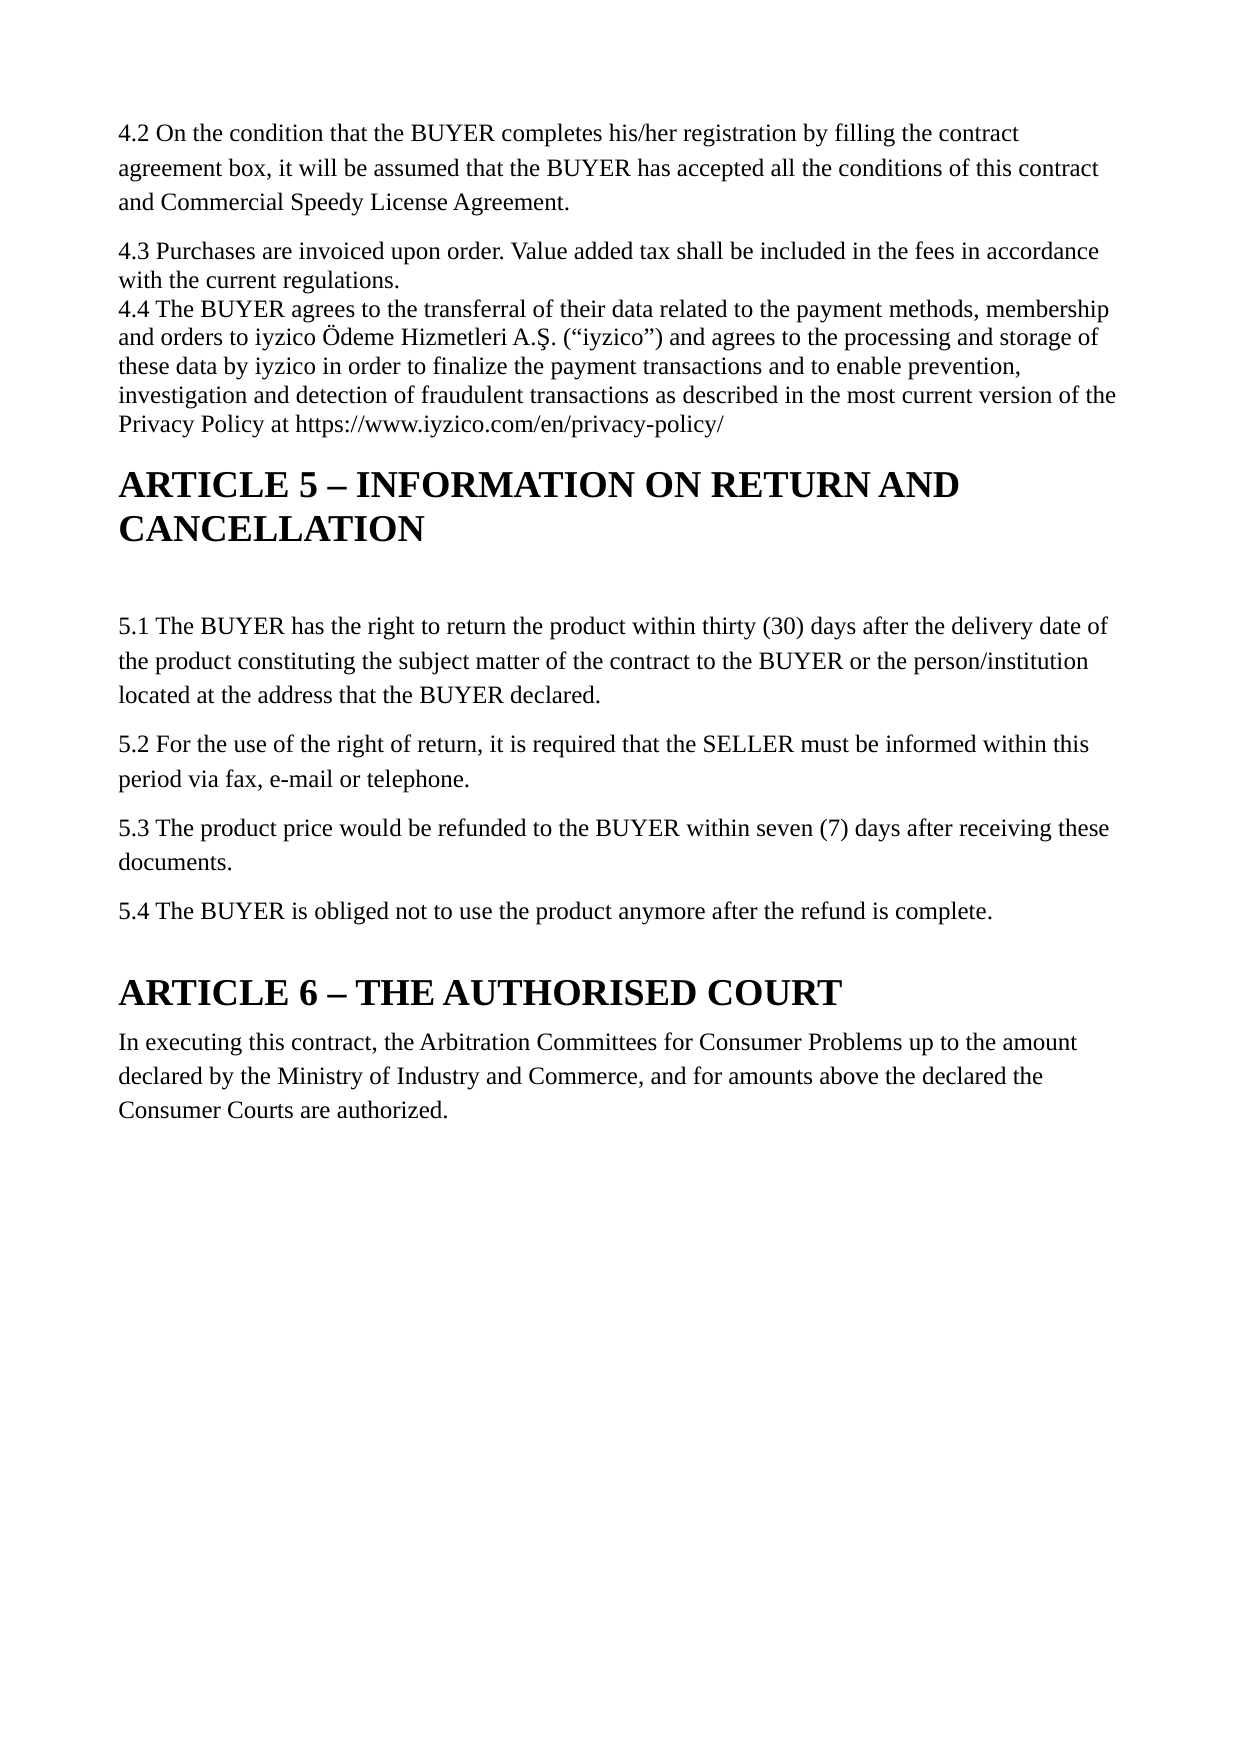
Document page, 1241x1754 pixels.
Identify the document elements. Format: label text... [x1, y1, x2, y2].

text 5.4 The BUYER is obliged not to use the product anymore after the refund is complete. [118, 896, 1122, 925]
text In executing this contract, the Arbitration Committees for Consumer Problems up to the amount declared by the Ministry of Industry and Commerce, and for amounts above the declared the Consumer Courts are authorized. [118, 1027, 1122, 1124]
text 5.1 The BUYER has the right to return the product within thirty (30) days after the delivery date of the product constituting the subject matter of the contract to the BUYER or the person/institution located at the address that the BUYER declared. [118, 611, 1122, 709]
subtitle ARTICLE 5 – INFORMATION ON RETURN AND CANCELLATION [118, 462, 1122, 550]
subtitle ARTICLE 6 – THE AUTHORISED COURT [118, 970, 1122, 1014]
text 4.4 The BUYER agrees to the transferral of their data related to the payment methods, membership and orders to iyzico Ödeme Hizmetleri A.Ş. (“iyzico”) and agrees to the processing and storage of these data by iyzico in order to finalize the payment transactions and to enable prevention, investigation and detection of fraudulent transactions as described in the most current version of the Privacy Policy at https://www.iyzico.com/en/privacy-policy/ [118, 294, 1122, 437]
text 5.2 For the use of the right of return, it is required that the SELLER must be informed within this period via fax, e-mail or telephone. [118, 729, 1122, 792]
text 5.3 The product price would be refunded to the BUYER within seven (7) days after receiving these documents. [118, 813, 1122, 876]
text 4.3 Purchases are invoiced upon order. Value added tax shall be included in the fees in accordance with the current regulations. [118, 236, 1122, 294]
text 4.2 On the condition that the BUYER completes his/her registration by filling the contract agreement box, it will be assumed that the BUYER has accepted all the conditions of this contract and Commercial Speedy License Agreement. [118, 118, 1122, 216]
